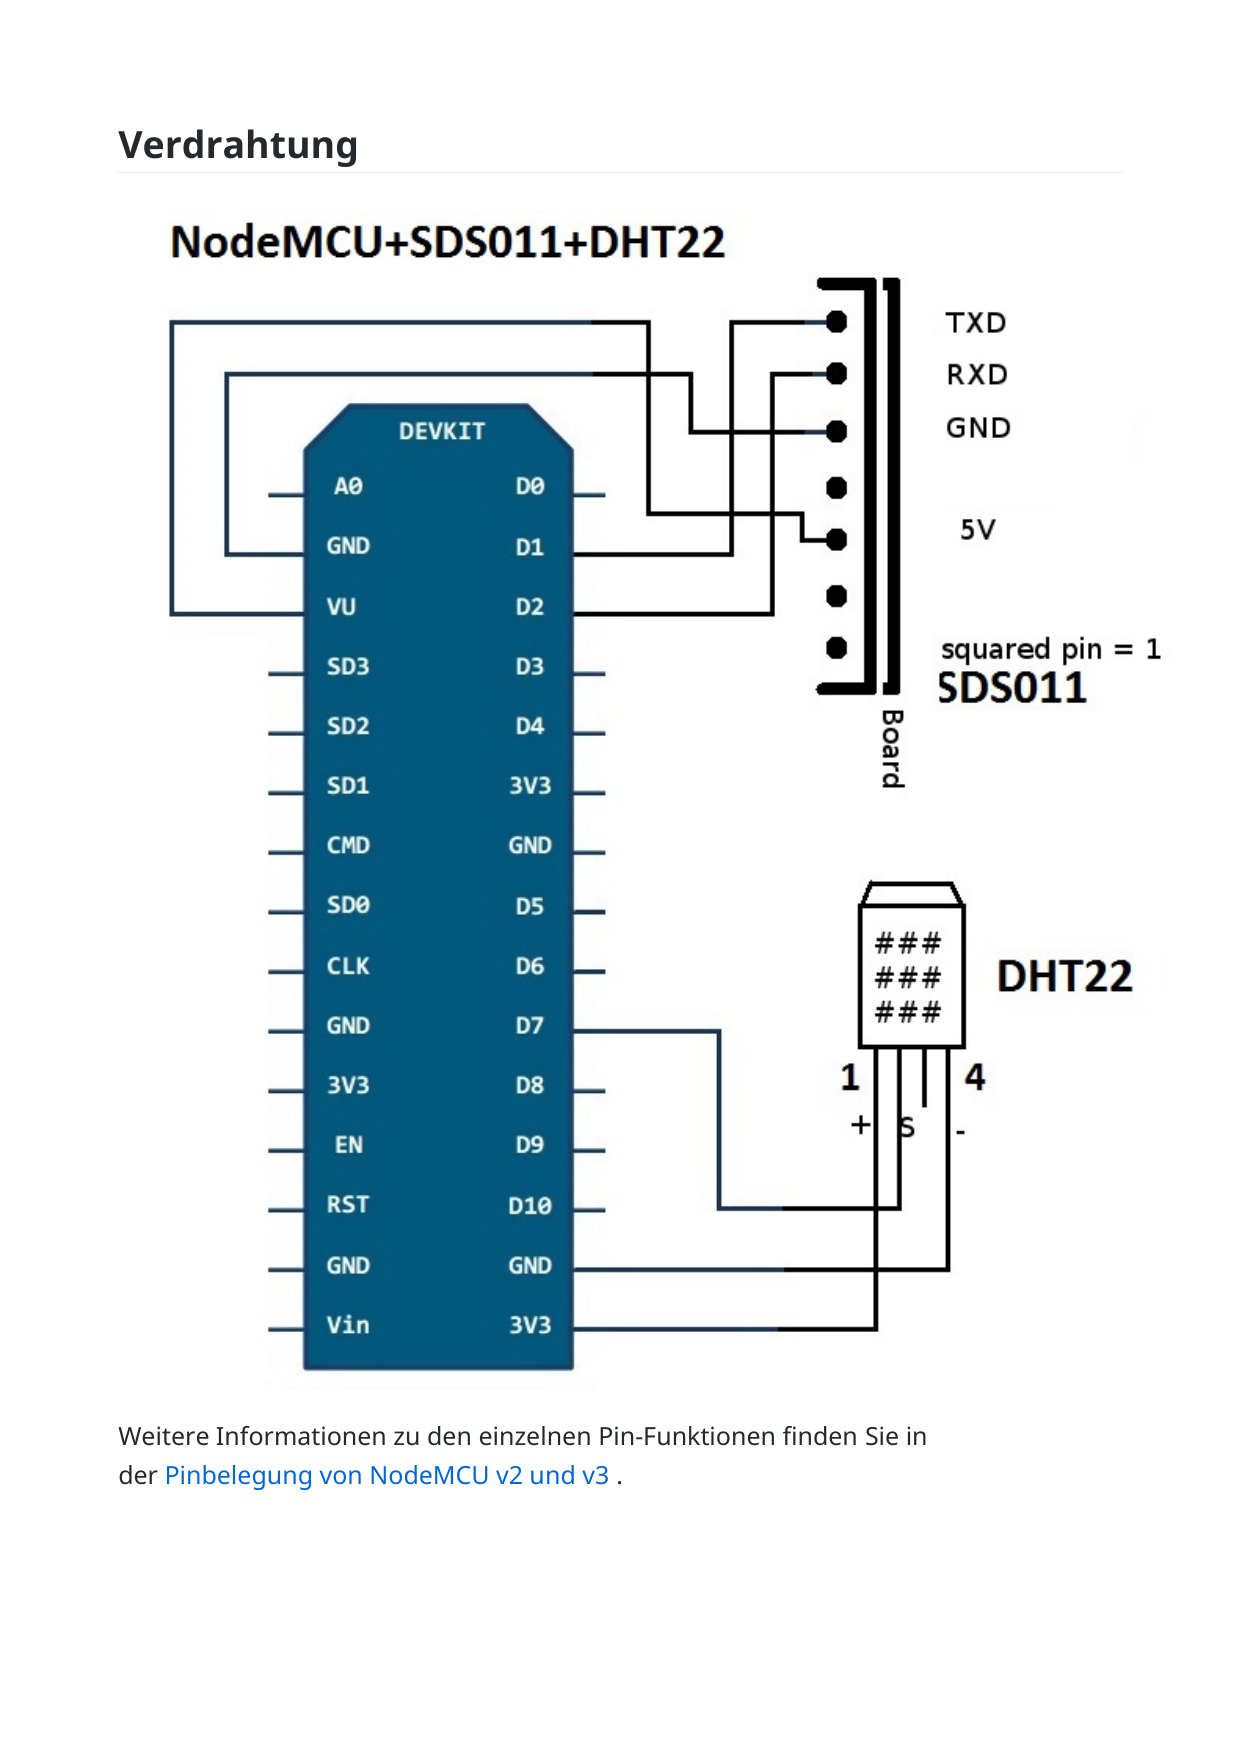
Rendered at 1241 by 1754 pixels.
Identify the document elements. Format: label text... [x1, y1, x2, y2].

picture [118, 210, 1178, 1390]
text Weitere Informationen zu den einzelnen Pin-Funktionen finden Sie in der Pinbelegung von NodeMCU v2 und v3 . [118, 1419, 1122, 1492]
subtitle Verdrahtung [118, 118, 1122, 172]
